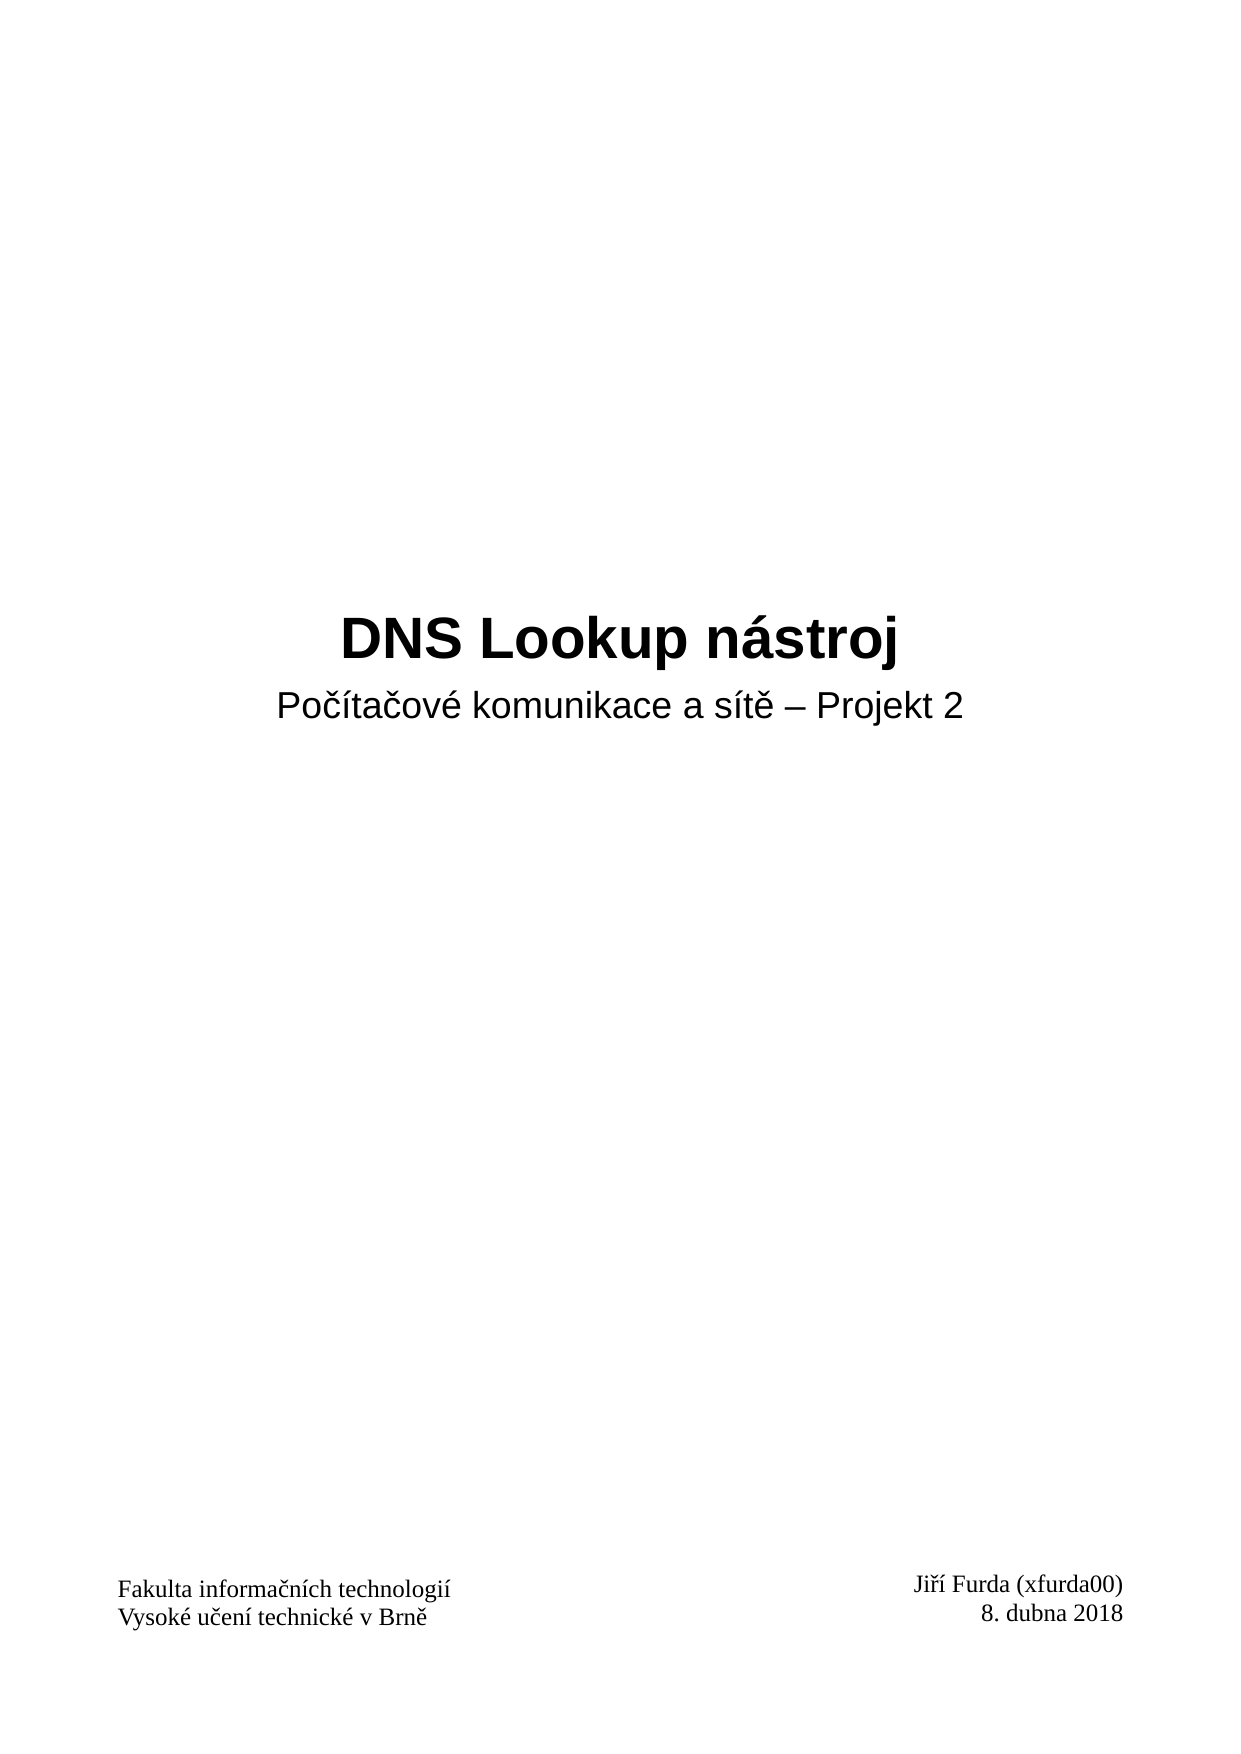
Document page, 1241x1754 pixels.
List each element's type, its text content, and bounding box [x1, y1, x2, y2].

subtitle Počítačové komunikace a sítě – Projekt 2 [118, 683, 1122, 726]
title DNS Lookup nástroj [118, 603, 1122, 671]
